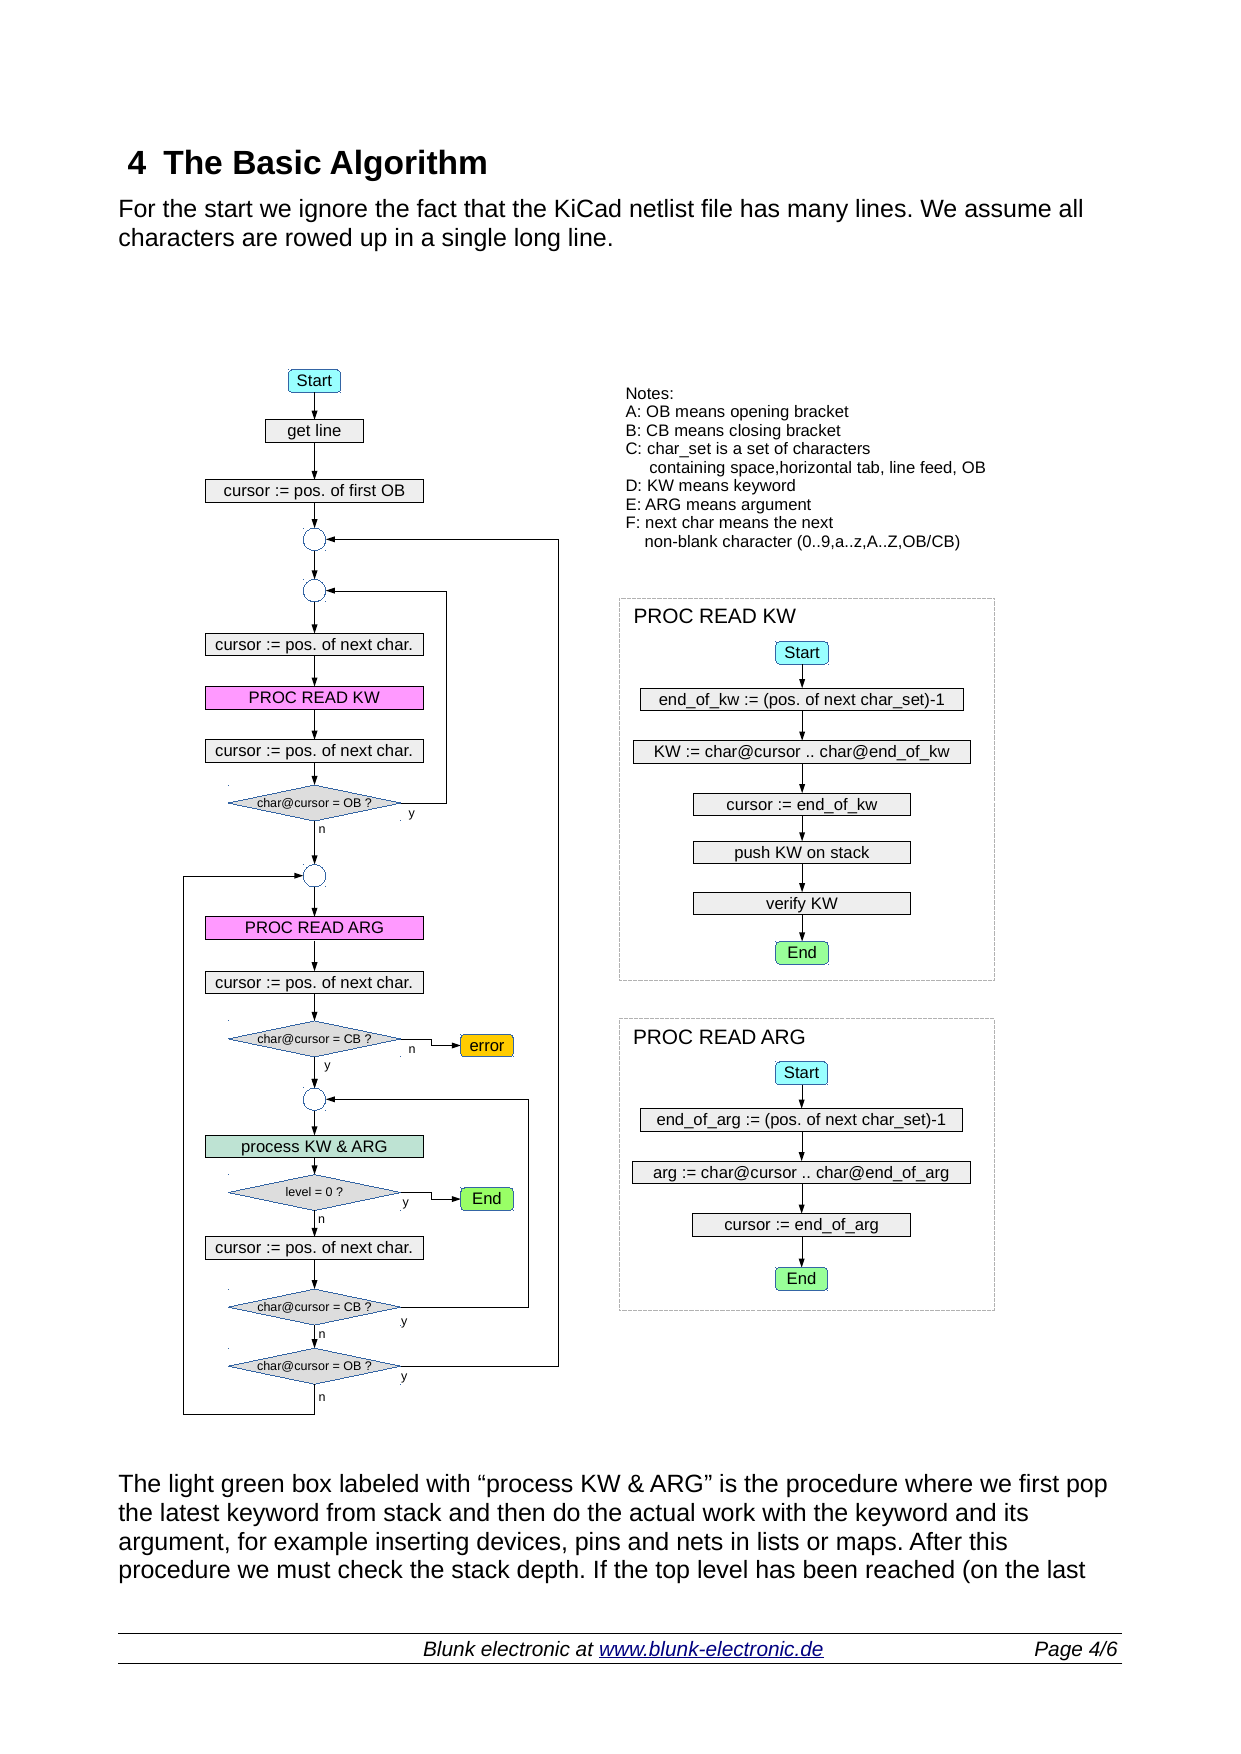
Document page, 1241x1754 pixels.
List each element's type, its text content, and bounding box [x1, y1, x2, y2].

text For the start we ignore the fact that the KiCad netlist file has many lines. We assume all characters are rowed up in a single long line. [118, 194, 1122, 252]
text [118, 264, 1122, 282]
subtitle The Basic Algorithm [118, 143, 1122, 182]
text The light green box labeled with “process KW & ARG” is the procedure where we first pop the latest keyword from stack and then do the actual work with the keyword and its argument, for example inserting devices, pins and nets in lists or maps. After this procedure we must check the stack depth. If the top level has been reached (on the last [118, 1469, 1122, 1584]
